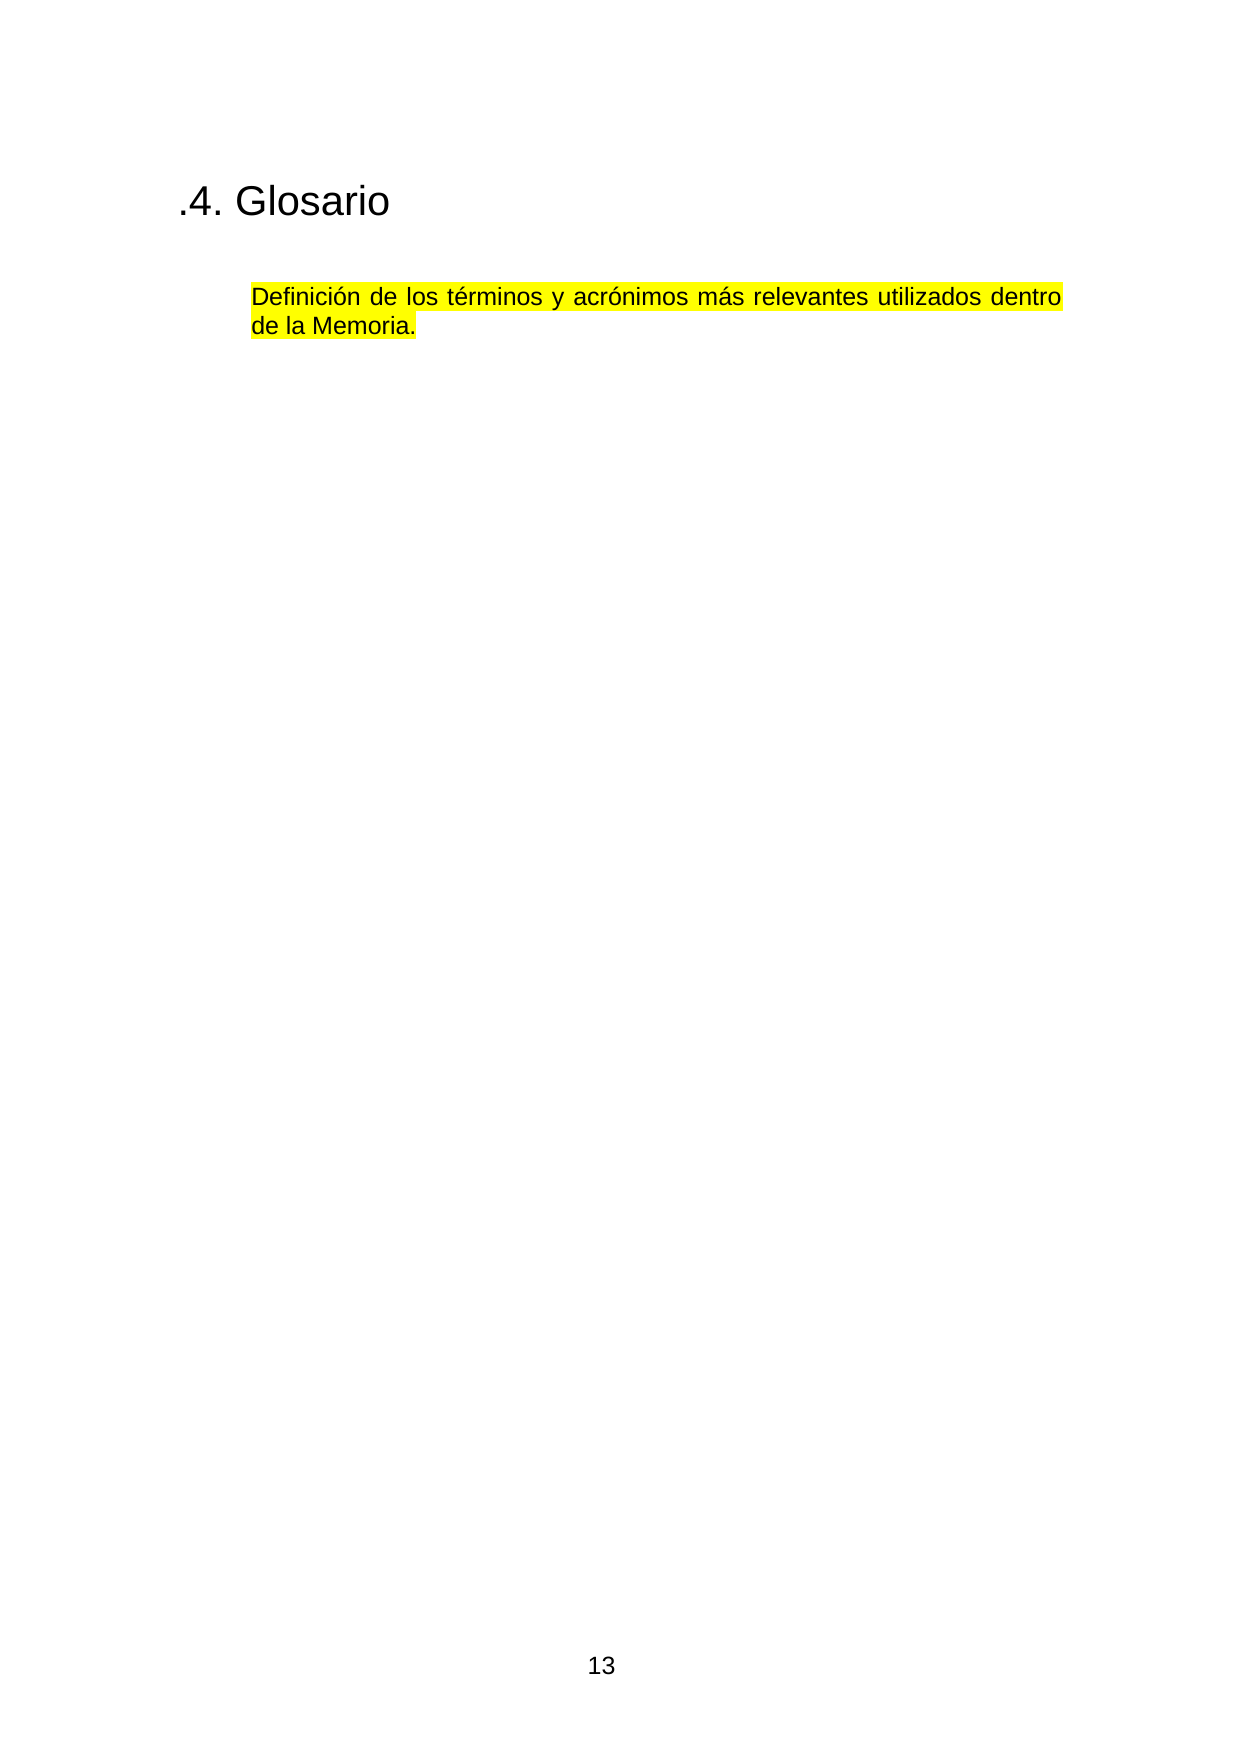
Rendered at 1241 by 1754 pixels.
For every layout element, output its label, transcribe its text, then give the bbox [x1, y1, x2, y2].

subtitle 4. Glosario [177, 176, 1063, 224]
text Definición de los términos y acrónimos más relevantes utilizados dentro de la Memoria. [251, 282, 1063, 339]
